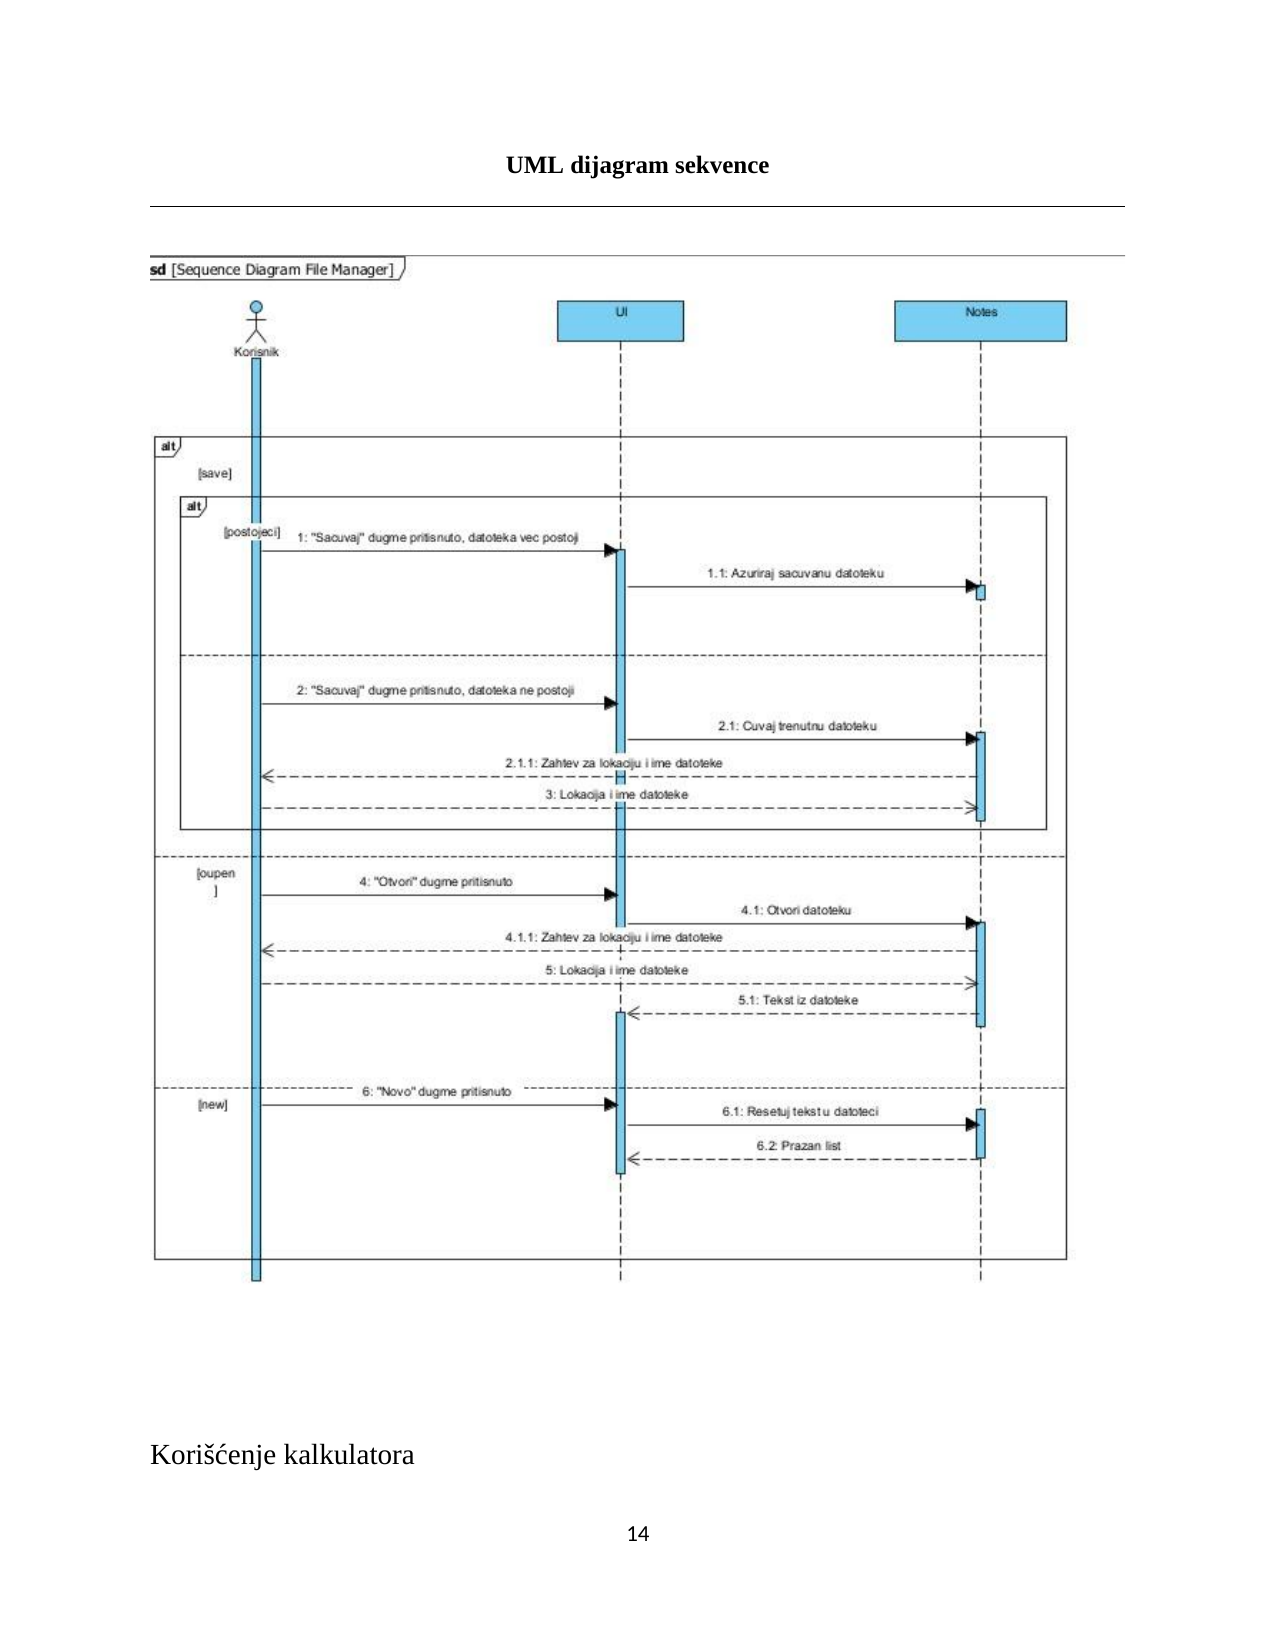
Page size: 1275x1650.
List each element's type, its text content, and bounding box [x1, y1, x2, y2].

text UML dijagram sekvence [150, 150, 1125, 206]
subtitle Korišćenje kalkulatora [150, 1437, 1125, 1471]
picture [150, 255, 1125, 1306]
